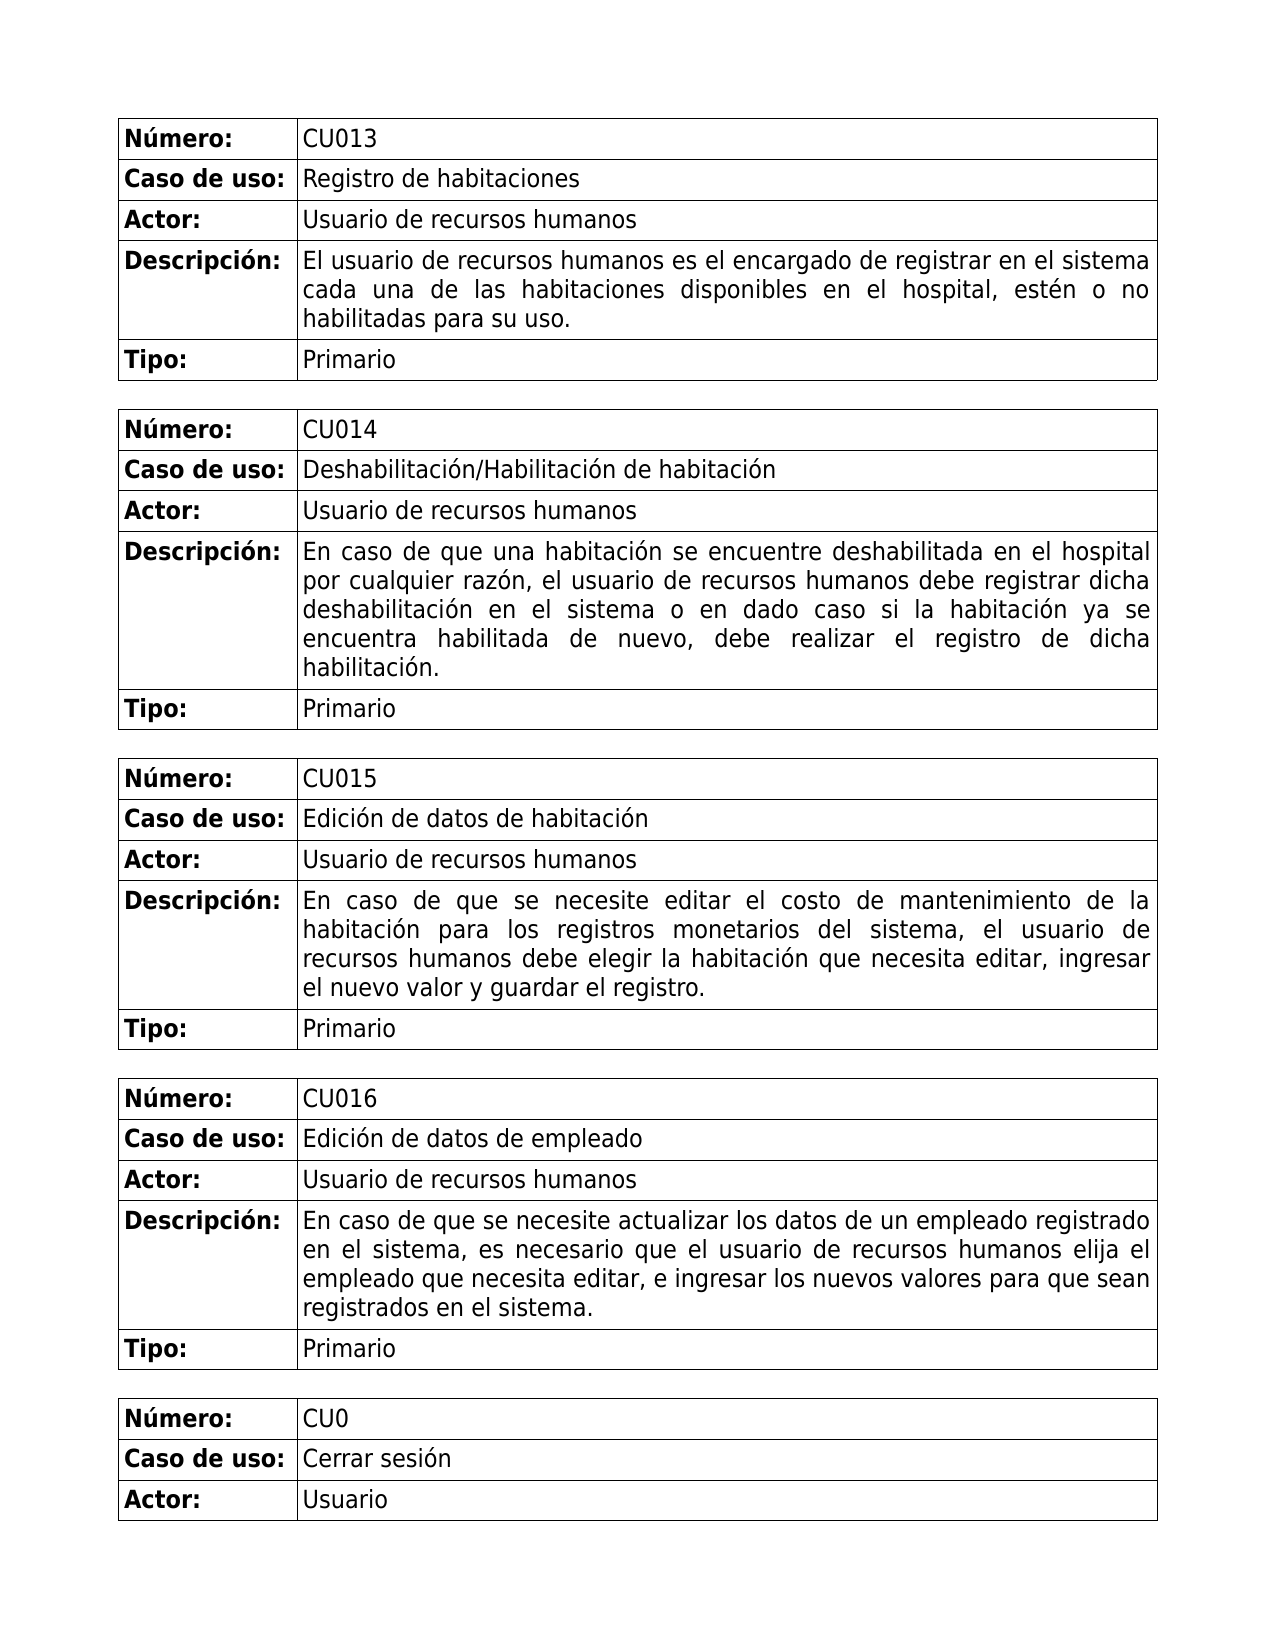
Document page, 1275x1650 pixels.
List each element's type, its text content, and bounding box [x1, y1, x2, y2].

table_cell Descripción: [119, 241, 297, 339]
table_cell Descripción: [119, 881, 297, 1008]
table_cell Actor: [119, 491, 297, 531]
table_cell Tipo: [119, 690, 297, 729]
table_cell El usuario de recursos humanos es el encargado de registrar en el sistema cada una de las habitaciones disponibles en el hospital, estén o no habilitadas para su uso. [298, 241, 1157, 339]
table_cell Edición de datos de habitación [298, 800, 1157, 839]
table_cell Actor: [119, 1481, 297, 1520]
table_cell Usuario de recursos humanos [298, 491, 1157, 531]
table_header CU013 [298, 119, 1157, 159]
table_cell Primario [298, 340, 1157, 380]
table_cell Usuario [298, 1481, 1157, 1520]
table_cell Usuario de recursos humanos [298, 841, 1157, 880]
table_cell Primario [298, 690, 1157, 729]
table_cell Actor: [119, 841, 297, 880]
table_header CU014 [298, 410, 1157, 450]
table_cell Primario [298, 1330, 1157, 1369]
table_cell Deshabilitación/Habilitación de habitación [298, 451, 1157, 490]
table_cell En caso de que se necesite editar el costo de mantenimiento de la habitación para los registros monetarios del sistema, el usuario de recursos humanos debe elegir la habitación que necesita editar, ingresar el nuevo valor y guardar el registro. [298, 881, 1157, 1008]
table_cell Actor: [119, 1161, 297, 1200]
table_header Número: [119, 1399, 297, 1439]
table_cell Tipo: [119, 1010, 297, 1049]
table_header Número: [119, 410, 297, 450]
table_header Número: [119, 759, 297, 799]
table_cell Primario [298, 1010, 1157, 1049]
table_cell En caso de que una habitación se encuentre deshabilitada en el hospital por cualquier razón, el usuario de recursos humanos debe registrar dicha deshabilitación en el sistema o en dado caso si la habitación ya se encuentra habilitada de nuevo, debe realizar el registro de dicha habilitación. [298, 532, 1157, 688]
table_cell Caso de uso: [119, 1120, 297, 1159]
table_header CU015 [298, 759, 1157, 799]
table_header CU0 [298, 1399, 1157, 1439]
table_cell Usuario de recursos humanos [298, 1161, 1157, 1200]
table_cell Registro de habitaciones [298, 160, 1157, 199]
table_cell Caso de uso: [119, 160, 297, 199]
table_header Número: [119, 1079, 297, 1119]
table_header Número: [119, 119, 297, 159]
table_cell Descripción: [119, 1201, 297, 1328]
table_cell Caso de uso: [119, 800, 297, 839]
table_cell Edición de datos de empleado [298, 1120, 1157, 1159]
table_cell Tipo: [119, 1330, 297, 1369]
table_cell Tipo: [119, 340, 297, 380]
table_cell En caso de que se necesite actualizar los datos de un empleado registrado en el sistema, es necesario que el usuario de recursos humanos elija el empleado que necesita editar, e ingresar los nuevos valores para que sean registrados en el sistema. [298, 1201, 1157, 1328]
table_cell Actor: [119, 201, 297, 240]
table_cell Descripción: [119, 532, 297, 688]
table_cell Caso de uso: [119, 451, 297, 490]
table_header CU016 [298, 1079, 1157, 1119]
table_cell Caso de uso: [119, 1440, 297, 1479]
table_cell Usuario de recursos humanos [298, 201, 1157, 240]
table_cell Cerrar sesión [298, 1440, 1157, 1479]
